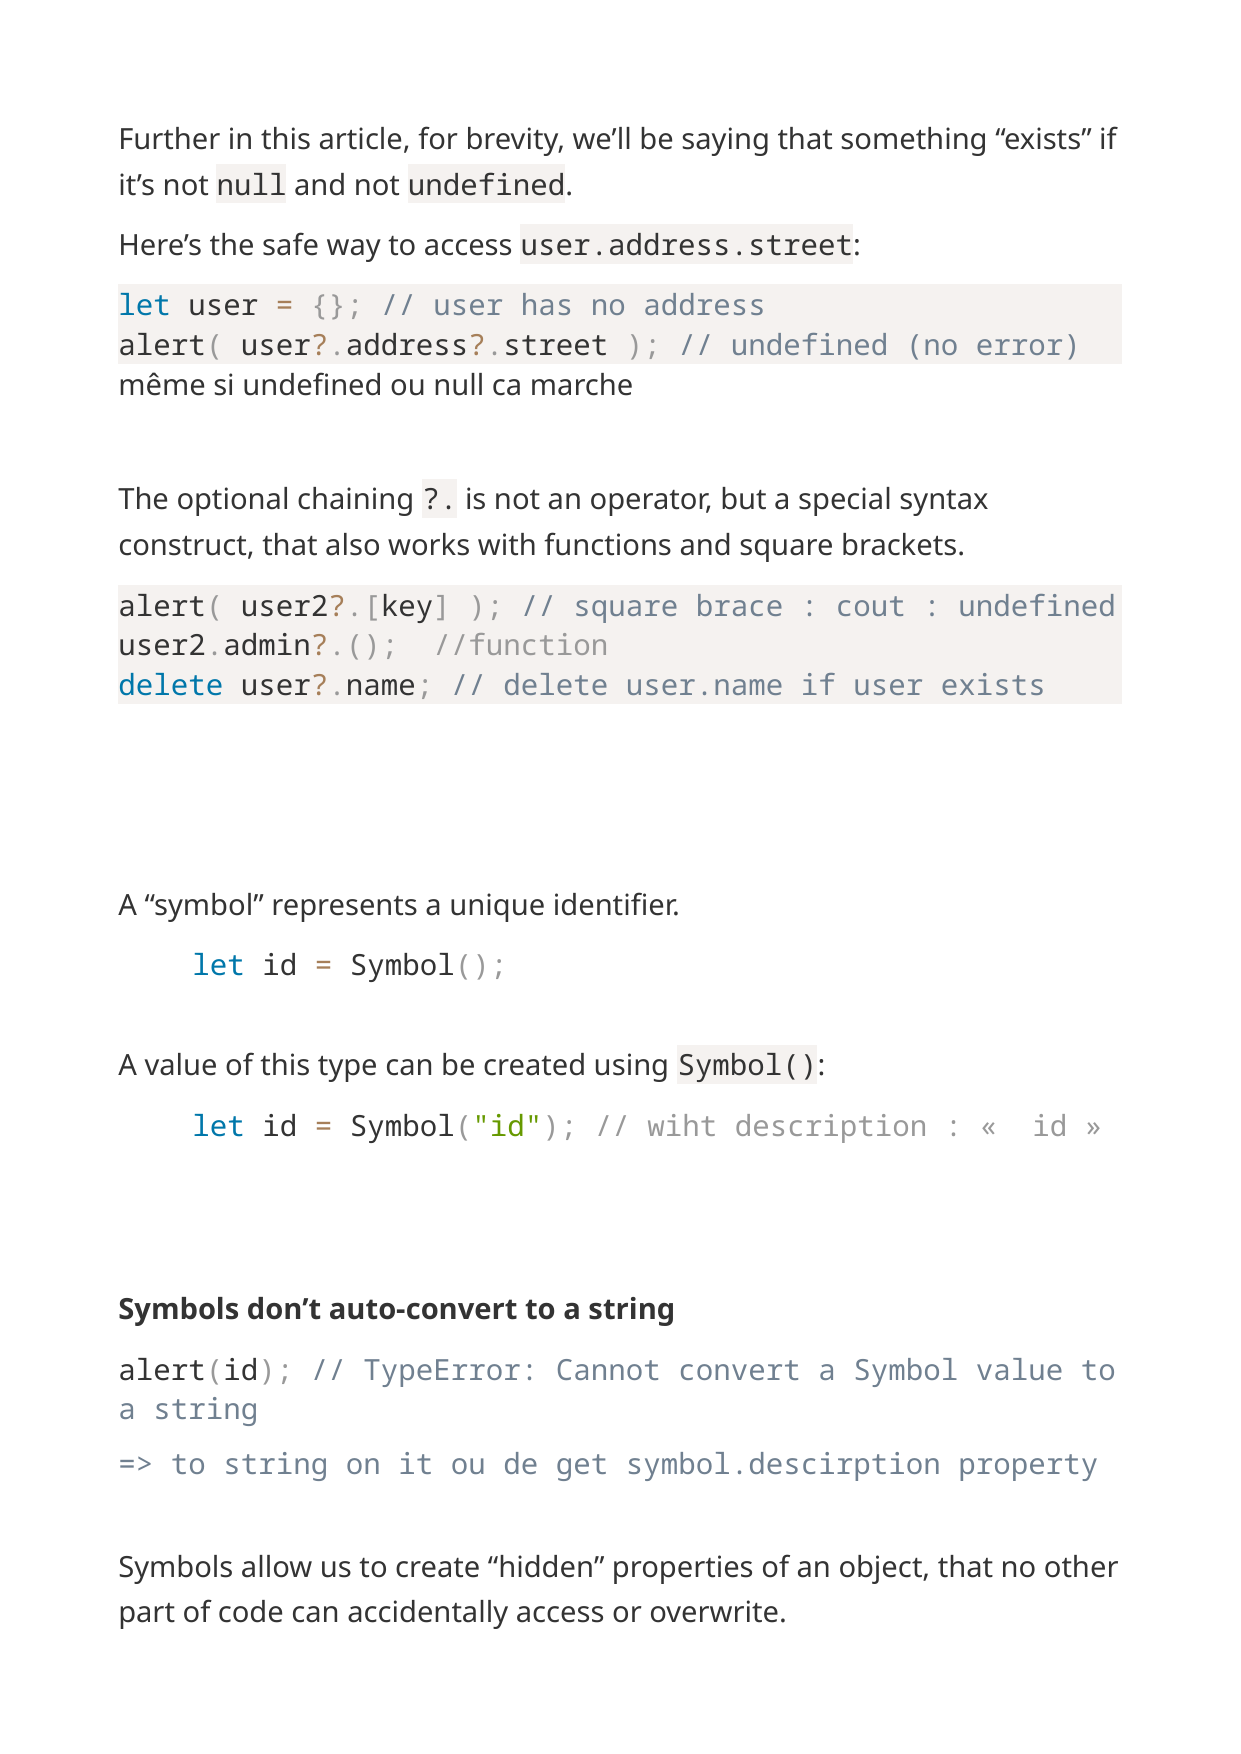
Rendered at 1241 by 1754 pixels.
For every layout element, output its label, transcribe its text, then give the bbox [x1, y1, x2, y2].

text alert( user2?.[key] ); // square brace : cout : undefined [118, 585, 1122, 624]
text A value of this type can be created using Symbol(): [118, 1044, 1122, 1084]
text Here’s the safe way to access user.address.street: [118, 224, 1122, 264]
text Symbols don’t auto-convert to a string [118, 1288, 1122, 1328]
text => to string on it ou de get symbol.descirption property [118, 1443, 1122, 1483]
text let user = {}; // user has no address [118, 284, 1122, 324]
text alert(id); // TypeError: Cannot convert a Symbol value to a string [118, 1349, 1122, 1428]
text Symbols allow us to create “hidden” properties of an object, that no other part of code can accidentally access or overwrite. [118, 1546, 1122, 1631]
text The optional chaining ?. is not an operator, but a special syntax construct, that also works with functions and square brackets. [118, 478, 1122, 564]
text même si undefined ou null ca marche [118, 364, 1122, 404]
text delete user?.name; // delete user.name if user exists [118, 664, 1122, 704]
text Further in this article, for brevity, we’ll be saying that something “exists” if it’s not null and not undefined. [118, 118, 1122, 203]
text let id = Symbol(); [118, 945, 1122, 984]
text alert( user?.address?.street ); // undefined (no error) [118, 324, 1122, 364]
text let id = Symbol("id"); // wiht description : « id » [118, 1105, 1122, 1144]
text A “symbol” represents a unique identifier. [118, 884, 1122, 924]
text user2.admin?.(); //function [118, 624, 1122, 664]
